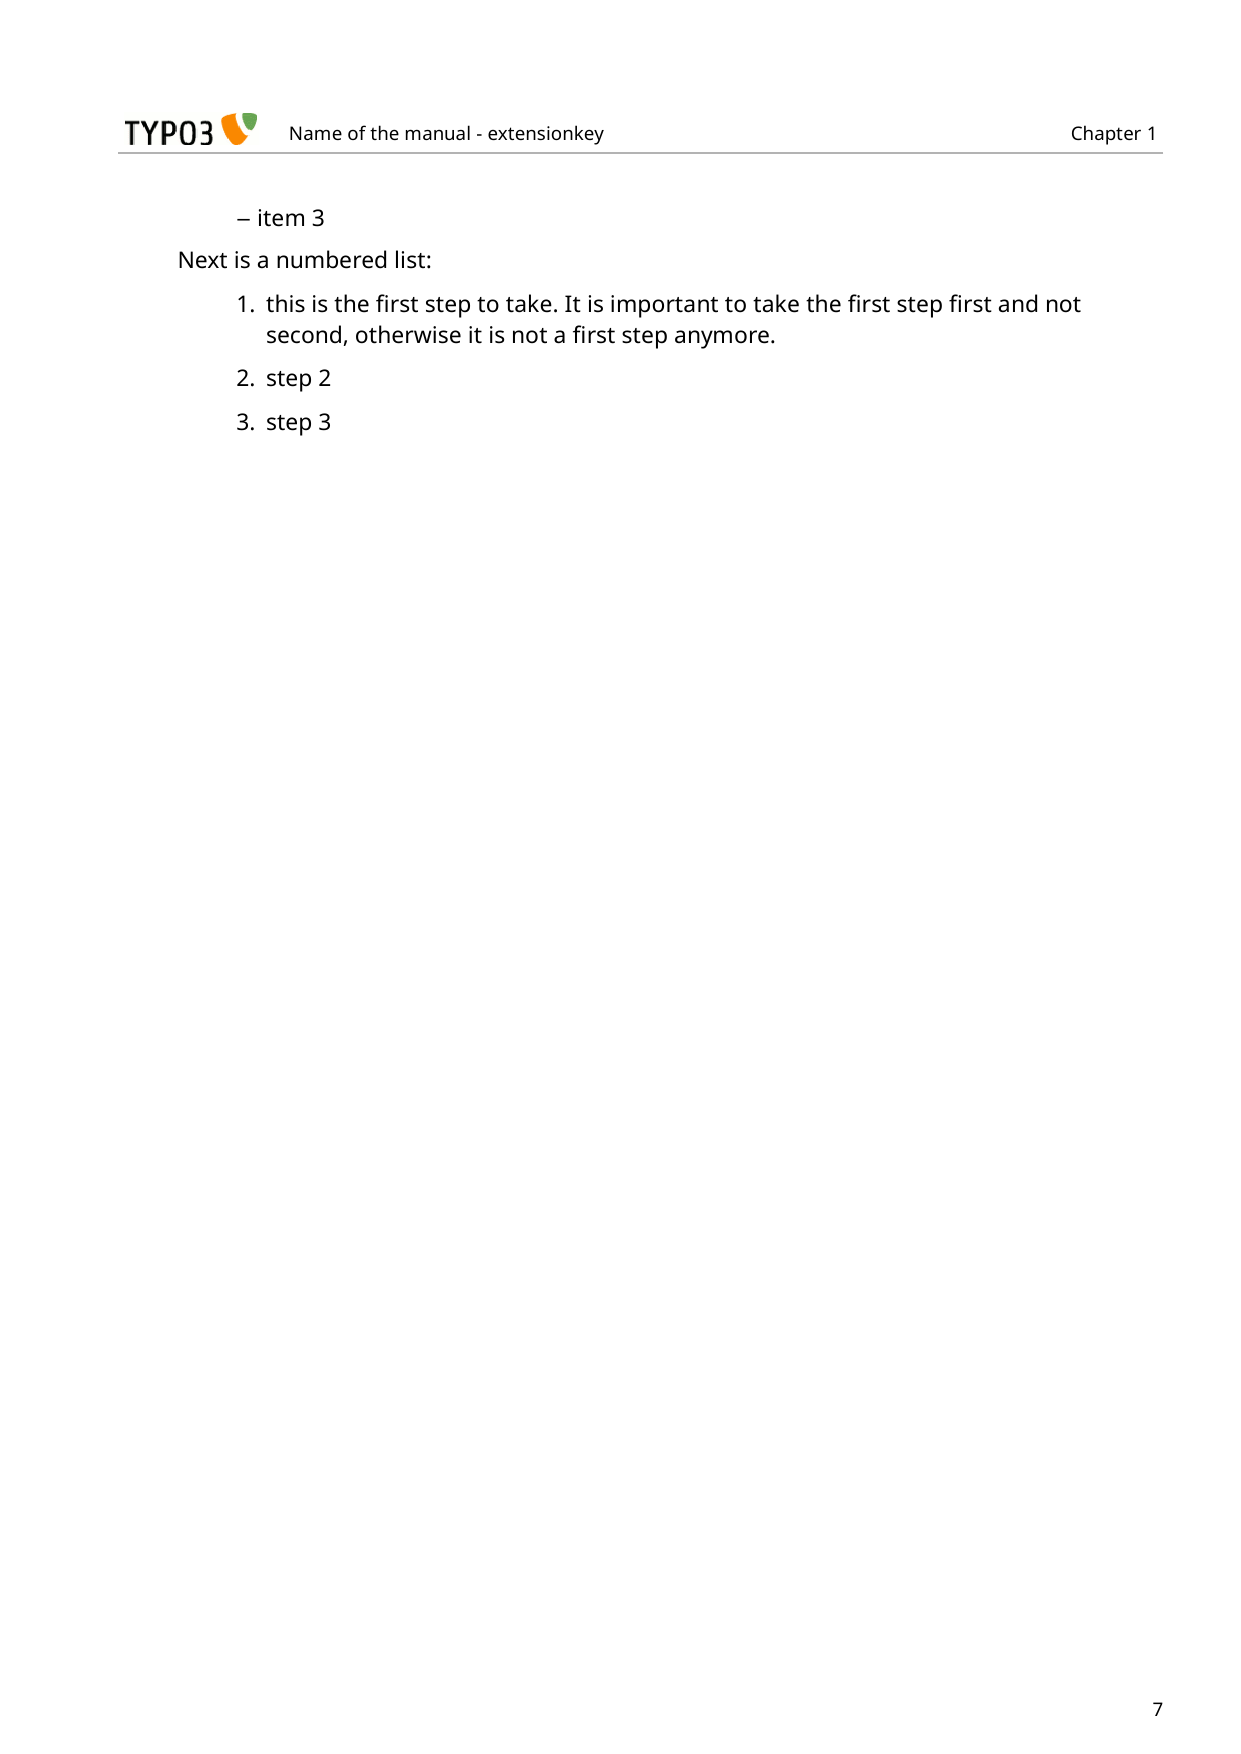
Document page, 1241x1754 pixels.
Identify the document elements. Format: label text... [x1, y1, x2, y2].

picture [124, 112, 260, 145]
list item 3 [236, 202, 1163, 233]
list this is the first step to take. It is important to take the first step first and not second, otherwise it is not a first step anymore. [236, 288, 1163, 350]
text Next is a numbered list: [177, 244, 1163, 275]
list step 3 [236, 406, 1163, 437]
list step 2 [236, 362, 1163, 393]
